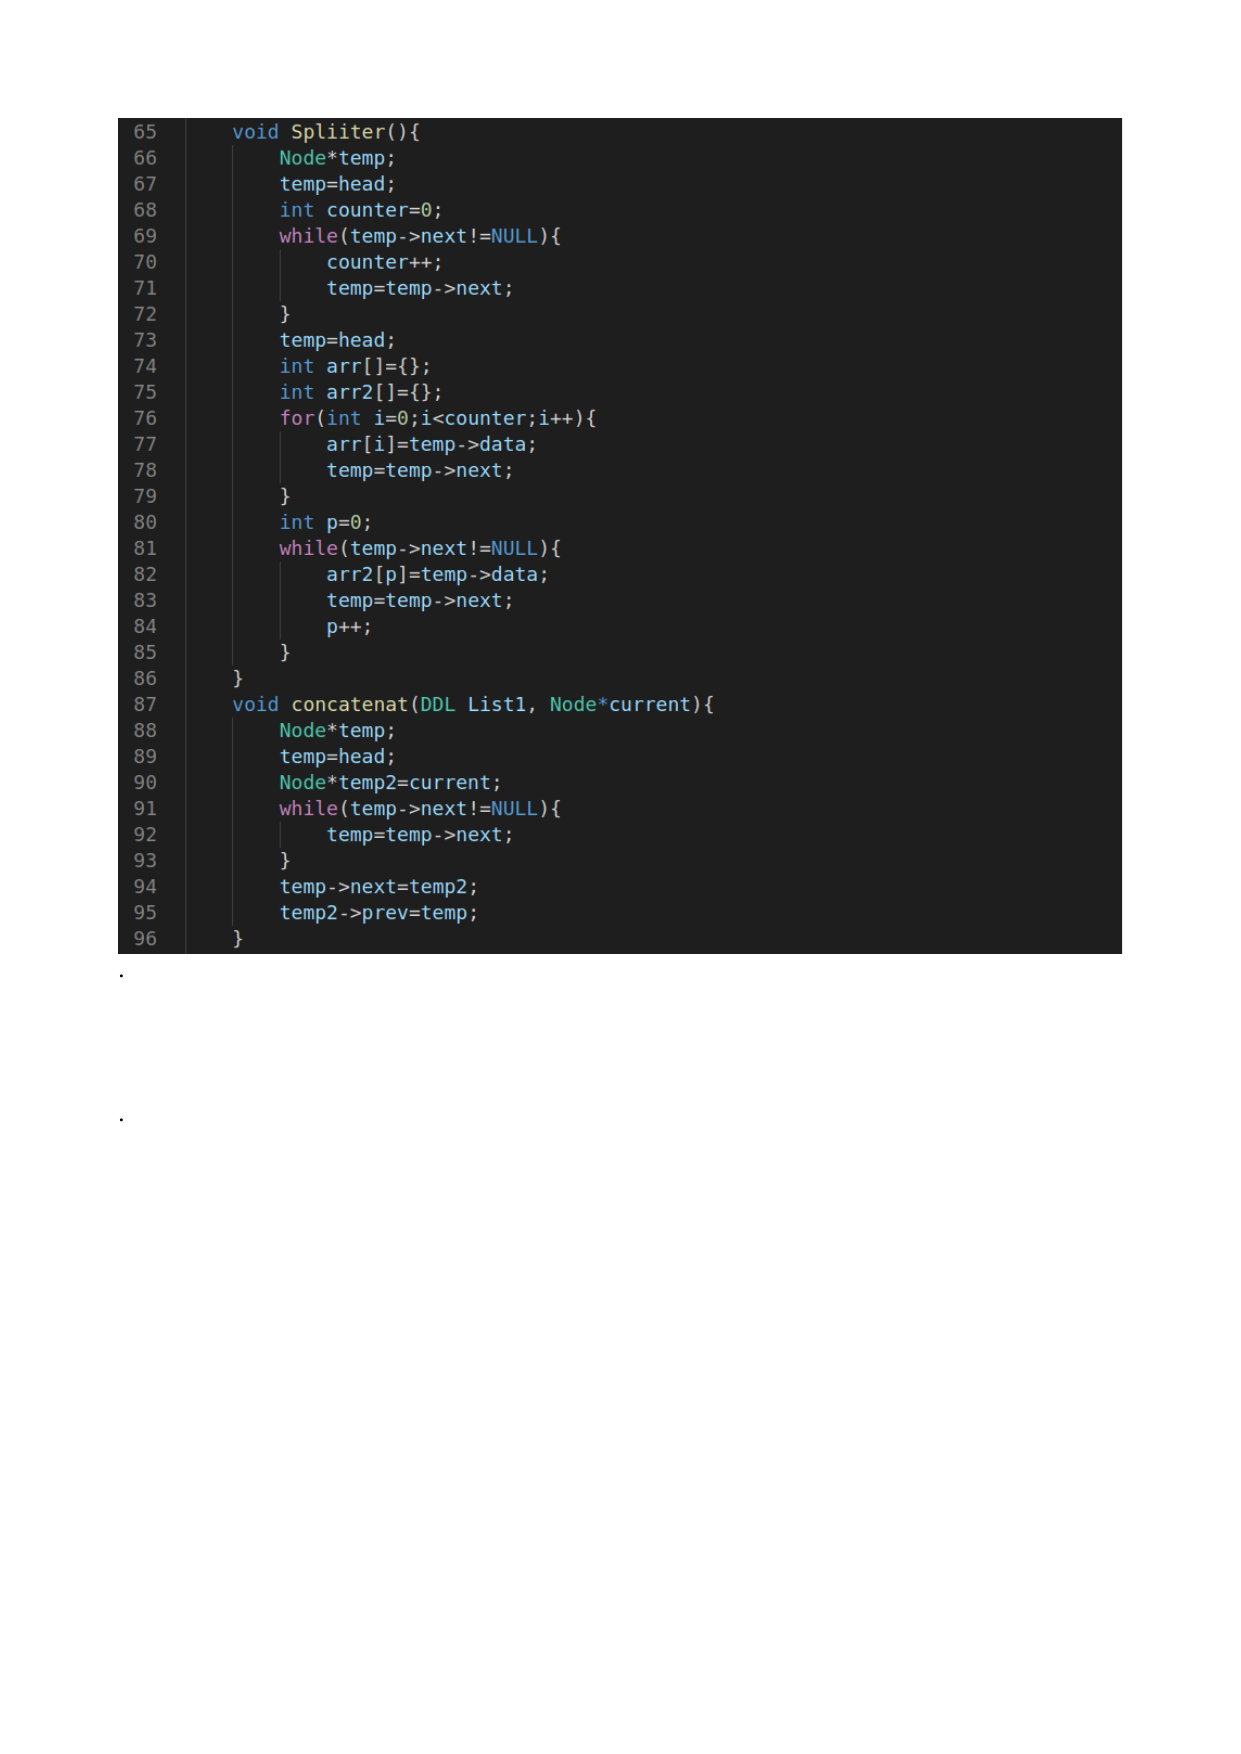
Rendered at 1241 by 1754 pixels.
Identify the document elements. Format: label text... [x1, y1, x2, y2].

picture [118, 118, 1123, 954]
text . [118, 954, 1122, 983]
text . [118, 1098, 1122, 1126]
